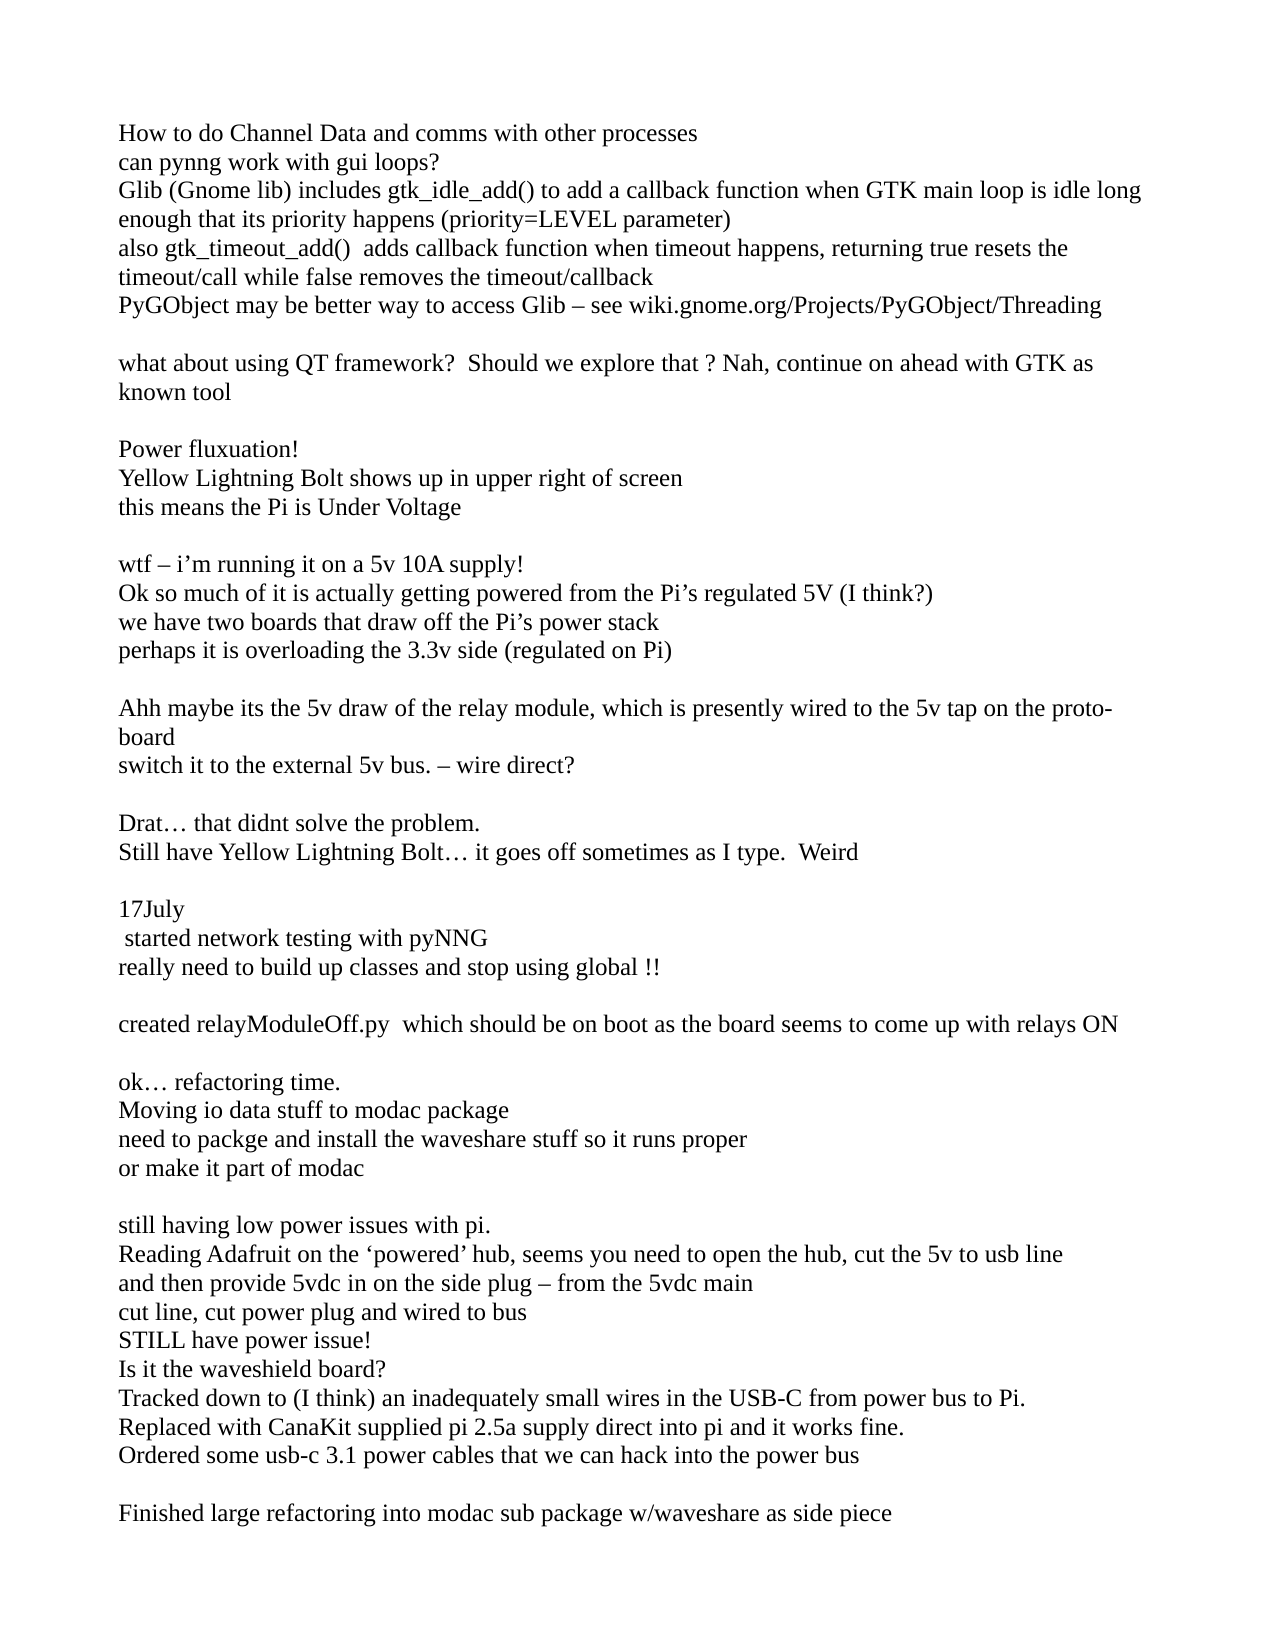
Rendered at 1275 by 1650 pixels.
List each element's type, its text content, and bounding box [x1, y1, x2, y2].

text Tracked down to (I think) an inadequately small wires in the USB-C from power bus to Pi. [118, 1383, 1157, 1412]
text perhaps it is overloading the 3.3v side (regulated on Pi) [118, 636, 1157, 664]
text Is it the waveshield board? [118, 1354, 1157, 1383]
text switch it to the external 5v bus. – wire direct? [118, 751, 1157, 779]
text and then provide 5vdc in on the side plug – from the 5vdc main [118, 1268, 1157, 1297]
text need to packge and install the waveshare stuff so it runs proper [118, 1124, 1157, 1153]
text wtf – i’m running it on a 5v 10A supply! [118, 549, 1157, 578]
text Drat… that didnt solve the problem. [118, 808, 1157, 837]
text Reading Adafruit on the ‘powered’ hub, seems you need to open the hub, cut the 5v to usb line [118, 1239, 1157, 1268]
text this means the Pi is Under Voltage [118, 492, 1157, 521]
text Ordered some usb-c 3.1 power cables that we can hack into the power bus [118, 1441, 1157, 1469]
text Power fluxuation! [118, 434, 1157, 463]
text ok… refactoring time. [118, 1067, 1157, 1096]
text Still have Yellow Lightning Bolt… it goes off sometimes as I type. Weird [118, 837, 1157, 866]
text we have two boards that draw off the Pi’s power stack [118, 607, 1157, 636]
text still having low power issues with pi. [118, 1211, 1157, 1239]
text Ok so much of it is actually getting powered from the Pi’s regulated 5V (I think?) [118, 578, 1157, 607]
text STILL have power issue! [118, 1326, 1157, 1354]
text cut line, cut power plug and wired to bus [118, 1297, 1157, 1326]
text really need to build up classes and stop using global !! [118, 952, 1157, 981]
text PyGObject may be better way to access Glib – see wiki.gnome.org/Projects/PyGObject/Threading [118, 291, 1157, 319]
text Ahh maybe its the 5v draw of the relay module, which is presently wired to the 5v tap on the proto-board [118, 693, 1157, 751]
text Moving io data stuff to modac package [118, 1096, 1157, 1124]
text Replaced with CanaKit supplied pi 2.5a supply direct into pi and it works fine. [118, 1412, 1157, 1441]
text Yellow Lightning Bolt shows up in upper right of screen [118, 463, 1157, 492]
text created relayModuleOff.py which should be on boot as the board seems to come up with relays ON [118, 1009, 1157, 1038]
text can pynng work with gui loops? [118, 147, 1157, 176]
text or make it part of modac [118, 1153, 1157, 1182]
text Finished large refactoring into modac sub package w/waveshare as side piece [118, 1498, 1157, 1527]
text started network testing with pyNNG [118, 923, 1157, 952]
text what about using QT framework? Should we explore that ? Nah, continue on ahead with GTK as known tool [118, 348, 1157, 406]
text 17July [118, 894, 1157, 923]
text How to do Channel Data and comms with other processes [118, 118, 1157, 147]
text also gtk_timeout_add() adds callback function when timeout happens, returning true resets the timeout/call while false removes the timeout/callback [118, 233, 1157, 291]
text Glib (Gnome lib) includes gtk_idle_add() to add a callback function when GTK main loop is idle long enough that its priority happens (priority=LEVEL parameter) [118, 176, 1157, 233]
